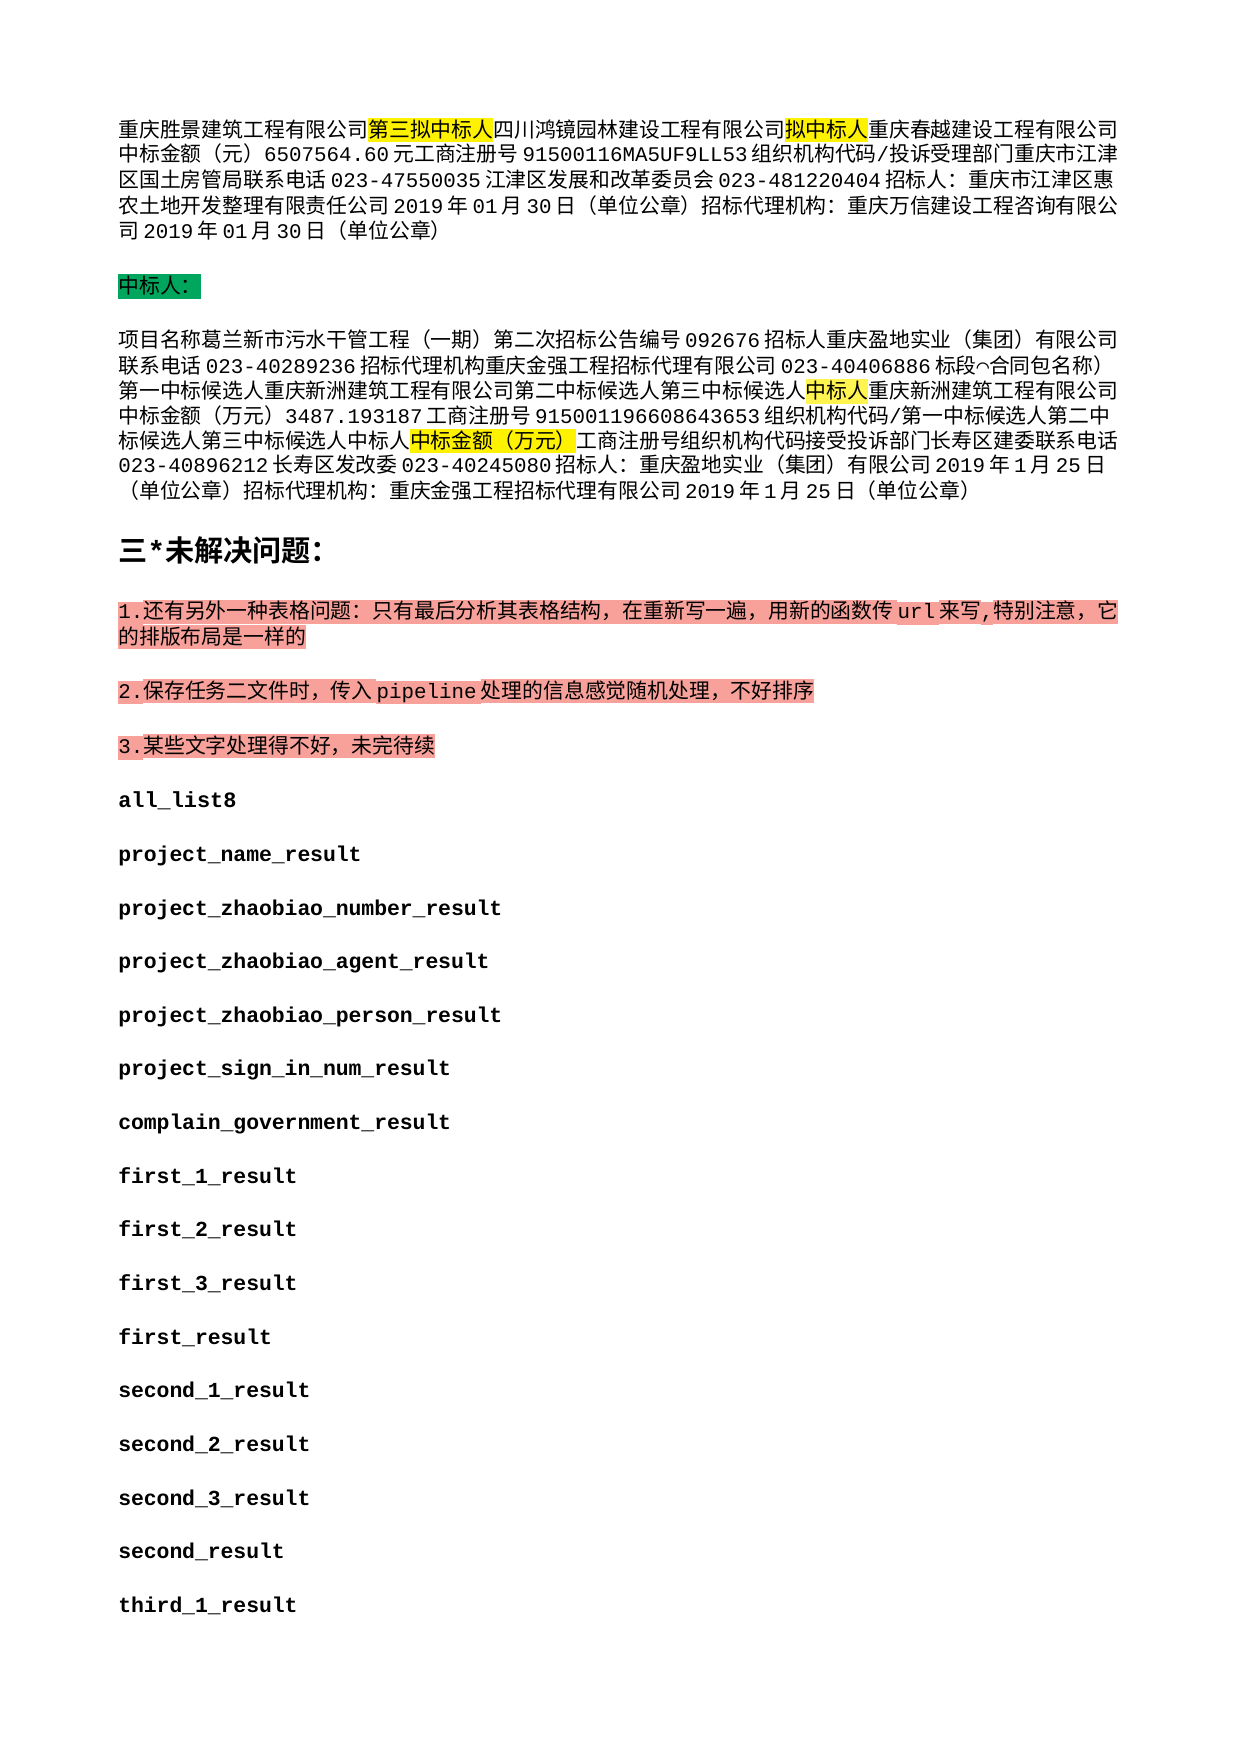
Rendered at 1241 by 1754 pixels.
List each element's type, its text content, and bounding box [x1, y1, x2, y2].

text second_2_result [118, 1433, 1122, 1458]
text complain_government_result [118, 1112, 1122, 1136]
text project_zhaobiao_number_result [118, 897, 1122, 921]
text project_zhaobiao_agent_result [118, 951, 1122, 975]
text project_name_result [118, 843, 1122, 868]
text first_1_result [118, 1165, 1122, 1189]
text first_2_result [118, 1219, 1122, 1243]
text project_sign_in_num_result [118, 1058, 1122, 1082]
text second_3_result [118, 1487, 1122, 1511]
text all_list8 [118, 789, 1122, 814]
text 三*未解决问题： [118, 534, 1122, 570]
text third_1_result [118, 1594, 1122, 1619]
text second_result [118, 1541, 1122, 1565]
text 项目名称葛兰新市污水干管工程（一期）第二次招标公告编号092676招标人重庆盈地实业（集团）有限公司联系电话023-40289236招标代理机构重庆金强工程招标代理有限公司023-40406886标段⌒合同包名称）第一中标候选人重庆新洲建筑工程有限公司第二中标候选人第三中标候选人中标人重庆新洲建筑工程有限公司中标金额（万元）3487.193187工商注册号915001196608643653组织机构代码/第一中标候选人第二中标候选人第三中标候选人中标人中标金额（万元）工商注册号组织机构代码接受投诉部门长寿区建委联系电话023-40896212长寿区发改委023-40245080招标人：重庆盈地实业（集团）有限公司2019年1月25日（单位公章）招标代理机构：重庆金强工程招标代理有限公司2019年1月25日（单位公章） [118, 328, 1122, 505]
text first_result [118, 1326, 1122, 1350]
text 重庆胜景建筑工程有限公司第三拟中标人四川鸿镜园林建设工程有限公司拟中标人重庆春越建设工程有限公司中标金额（元）6507564.60元工商注册号91500116MA5UF9LL53组织机构代码/投诉受理部门重庆市江津区国土房管局联系电话023-47550035江津区发展和改革委员会023-481220404招标人：重庆市江津区惠农土地开发整理有限责任公司2019年01月30日（单位公章）招标代理机构：重庆万信建设工程咨询有限公司2019年01月30日（单位公章） [118, 118, 1122, 245]
text project_zhaobiao_person_result [118, 1004, 1122, 1028]
text 2.保存任务二文件时，传入pipeline处理的信息感觉随机处理，不好排序 [118, 679, 1122, 704]
text second_1_result [118, 1380, 1122, 1404]
text 1.还有另外一种表格问题：只有最后分析其表格结构，在重新写一遍，用新的函数传url来写,特别注意，它的排版布局是一样的 [118, 599, 1122, 649]
text first_3_result [118, 1273, 1122, 1297]
text 3.某些文字处理得不好，未完待续 [118, 734, 1122, 760]
text 中标人： [118, 274, 1122, 299]
